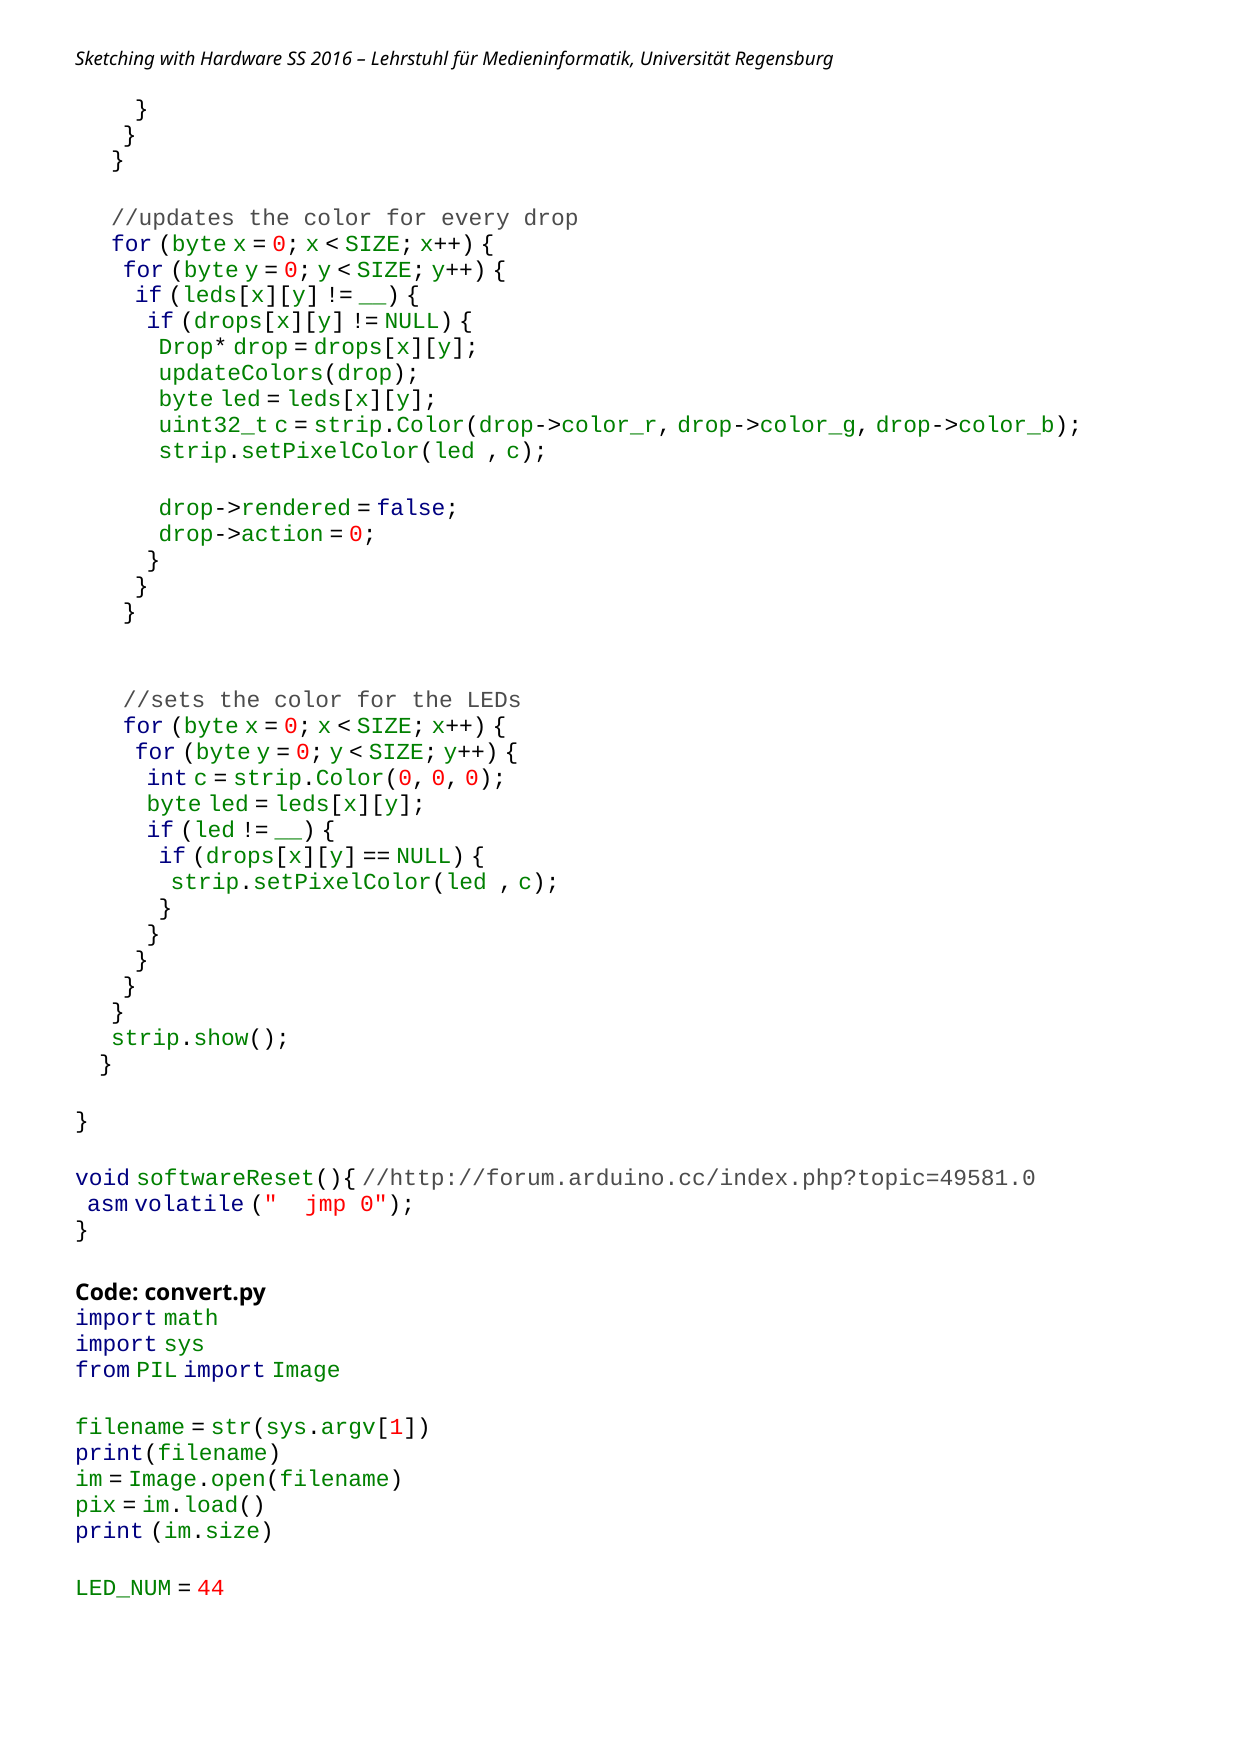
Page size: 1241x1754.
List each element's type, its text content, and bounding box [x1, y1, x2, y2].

text int c = strip.Color(0, 0, 0); [75, 767, 1165, 793]
text } [75, 1000, 1165, 1026]
text strip.setPixelColor(led , c); [75, 439, 1165, 465]
text byte led = leds[x][y]; [75, 793, 1165, 818]
text uint32_t c = strip.Color(drop->color_r, drop->color_g, drop->color_b); [75, 413, 1165, 439]
text //sets the color for the LEDs [75, 689, 1165, 715]
text updateColors(drop); [75, 362, 1165, 388]
text for (byte x = 0; x < SIZE; x++) { [75, 715, 1165, 741]
text for (byte x = 0; x < SIZE; x++) { [75, 232, 1165, 258]
text if (drops[x][y] == NULL) { [75, 844, 1165, 870]
text strip.setPixelColor(led , c); [75, 870, 1165, 896]
text } [75, 896, 1165, 922]
text if (leds[x][y] != __) { [75, 284, 1165, 310]
text } [75, 97, 1165, 123]
text for (byte y = 0; y < SIZE; y++) { [75, 741, 1165, 767]
text im = Image.open(filename) [75, 1468, 1165, 1493]
text } [75, 123, 1165, 149]
text } [75, 948, 1165, 974]
text strip.show(); [75, 1026, 1165, 1052]
text } [75, 548, 1165, 574]
text void softwareReset(){ //http://forum.arduino.cc/index.php?topic=49581.0 [75, 1166, 1165, 1192]
text import math [75, 1307, 1165, 1333]
text } [75, 922, 1165, 948]
text print(filename) [75, 1442, 1165, 1468]
text LED_NUM = 44 [75, 1577, 1165, 1603]
text } [75, 600, 1165, 626]
text pix = im.load() [75, 1493, 1165, 1519]
text } [75, 574, 1165, 600]
text drop->action = 0; [75, 523, 1165, 548]
text Drop* drop = drops[x][y]; [75, 336, 1165, 362]
text Code: convert.py [75, 1275, 1165, 1307]
text } [75, 974, 1165, 1000]
text byte led = leds[x][y]; [75, 388, 1165, 413]
text for (byte y = 0; y < SIZE; y++) { [75, 258, 1165, 284]
text } [75, 1218, 1165, 1244]
text import sys [75, 1333, 1165, 1358]
text } [75, 149, 1165, 175]
text if (drops[x][y] != NULL) { [75, 310, 1165, 336]
text from PIL import Image [75, 1358, 1165, 1384]
text if (led != __) { [75, 818, 1165, 844]
text drop->rendered = false; [75, 497, 1165, 523]
text } [75, 1052, 1165, 1078]
text asm volatile (" jmp 0"); [75, 1192, 1165, 1218]
text } [75, 1109, 1165, 1135]
text filename = str(sys.argv[1]) [75, 1416, 1165, 1442]
text //updates the color for every drop [75, 206, 1165, 232]
text print (im.size) [75, 1519, 1165, 1545]
